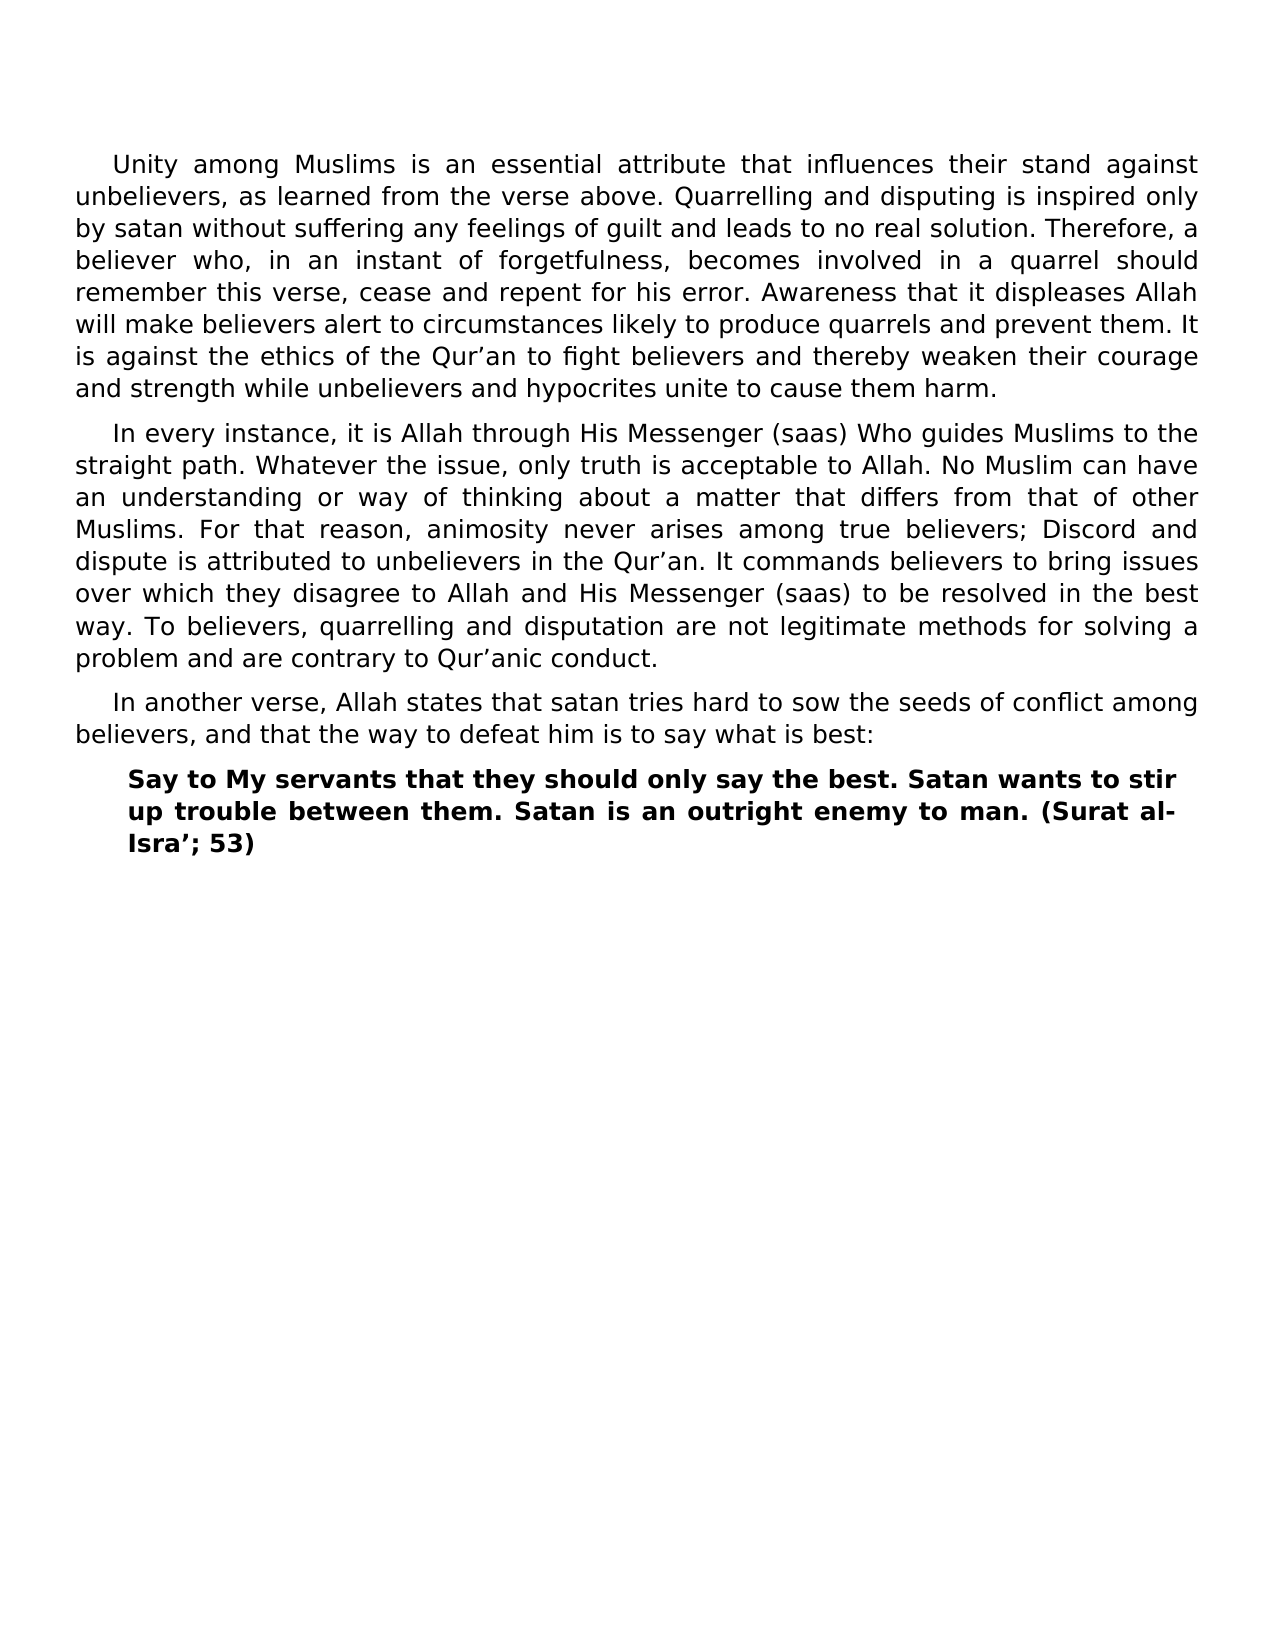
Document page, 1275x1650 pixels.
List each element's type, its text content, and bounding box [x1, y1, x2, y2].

text In every instance, it is Allah through His Messenger (saas) Who guides Muslims to the straight path. Whatever the issue, only truth is acceptable to Allah. No Muslim can have an understanding or way of thinking about a matter that differs from that of other Muslims. For that reason, animosity never arises among true believers; Discord and dispute is attributed to unbelievers in the Qur’an. It commands believers to bring issues over which they disagree to Allah and His Messenger (saas) to be resolved in the best way. To believers, quarrelling and disputation are not legitimate methods for solving a problem and are contrary to Qur’anic conduct. [75, 419, 1200, 673]
text In another verse, Allah states that satan tries hard to sow the seeds of conflict among believers, and that the way to defeat him is to say what is best: [75, 688, 1200, 749]
text Unity among Muslims is an essential attribute that influences their stand against unbelievers, as learned from the verse above. Quarrelling and disputing is inspired only by satan without suffering any feelings of guilt and leads to no real solution. Therefore, a believer who, in an instant of forgetfulness, becomes involved in a quarrel should remember this verse, cease and repent for his error. Awareness that it displeases Allah will make believers alert to circumstances likely to produce quarrels and prevent them. It is against the ethics of the Qur’an to fight believers and thereby weaken their courage and strength while unbelievers and hypocrites unite to cause them harm. [75, 150, 1200, 404]
text Say to My servants that they should only say the best. Satan wants to stir up trouble between them. Satan is an outright enemy to man. (Surat al-Isra’; 53) [127, 765, 1177, 858]
